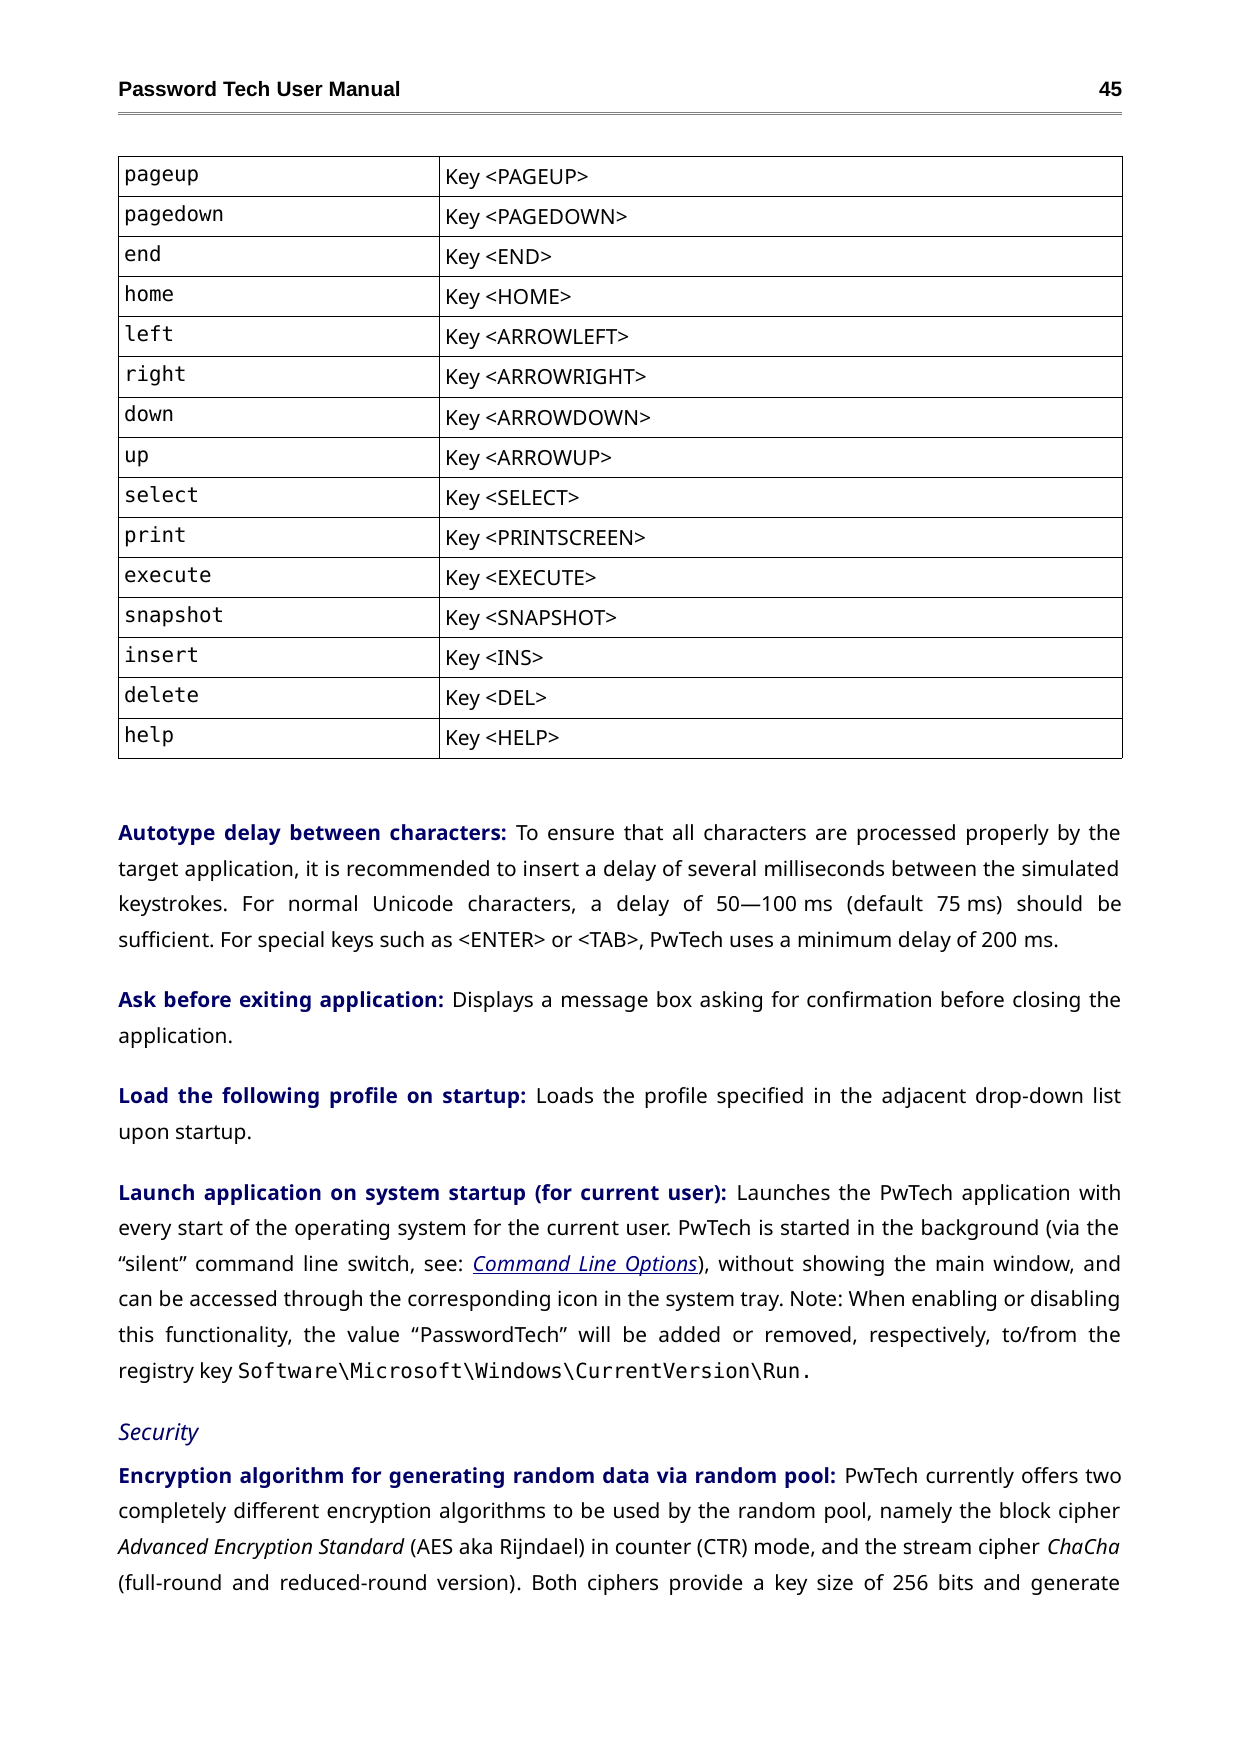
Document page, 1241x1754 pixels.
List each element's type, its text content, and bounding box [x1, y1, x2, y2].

table_cell Key <ARROWDOWN> [440, 398, 1122, 437]
table_cell Key <ARROWRIGHT> [440, 357, 1122, 397]
table_cell print [119, 518, 439, 557]
table_cell Key <EXECUTE> [440, 558, 1122, 597]
table_cell Key <ARROWUP> [440, 438, 1122, 477]
table_cell home [119, 277, 439, 316]
table_cell Key <PRINTSCREEN> [440, 518, 1122, 557]
table_cell Key <SNAPSHOT> [440, 598, 1122, 637]
table_cell Key <PAGEDOWN> [440, 197, 1122, 236]
table_cell Key <END> [440, 237, 1122, 276]
text Encryption algorithm for generating random data via random pool: PwTech currently offers two completely different encryption algorithms to be used by the random pool, namely the block cipher Advanced Encryption Standard (AES aka Rijndael) in counter (CTR) mode, and the stream cipher ChaCha (full-round and reduced-round version). Both ciphers provide a key size of 256 bits and generate [118, 1461, 1122, 1596]
table_cell Key <INS> [440, 638, 1122, 677]
table_cell snapshot [119, 598, 439, 637]
table_cell help [119, 719, 439, 757]
text Ask before exiting application: Displays a message box asking for confirmation before closing the application. [118, 985, 1122, 1049]
table_cell delete [119, 678, 439, 717]
table_cell pageup [119, 157, 439, 196]
table_cell Key <SELECT> [440, 478, 1122, 517]
table_cell Key <HOME> [440, 277, 1122, 316]
table_cell up [119, 438, 439, 477]
text Load the following profile on startup: Loads the profile specified in the adjacent drop-down list upon startup. [118, 1081, 1122, 1146]
subtitle Security [118, 1416, 1122, 1447]
table_cell Key <DEL> [440, 678, 1122, 717]
table_cell pagedown [119, 197, 439, 236]
table_cell insert [119, 638, 439, 677]
table_cell end [119, 237, 439, 276]
table_cell left [119, 317, 439, 356]
text Launch application on system startup (for current user): Launches the PwTech application with every start of the operating system for the current user. PwTech is started in the background (via the “silent” command line switch, see: Command Line Options), without showing the main window, and can be accessed through the corresponding icon in the system tray. Note: When enabling or disabling this functionality, the value “PasswordTech” will be added or removed, respectively, to/from the registry key Software\Microsoft\Windows\CurrentVersion\Run. [118, 1177, 1122, 1384]
table_cell down [119, 398, 439, 437]
table_cell right [119, 357, 439, 397]
table_cell execute [119, 558, 439, 597]
text Autotype delay between characters: To ensure that all characters are processed properly by the target application, it is recommended to insert a delay of several milliseconds between the simulated keystrokes. For normal Unicode characters, a delay of 50—100 ms (default 75 ms) should be sufficient. For special keys such as <ENTER> or <TAB>, PwTech uses a minimum delay of 200 ms. [118, 818, 1122, 953]
table_cell Key <HELP> [440, 719, 1122, 757]
table_cell select [119, 478, 439, 517]
table_cell Key <ARROWLEFT> [440, 317, 1122, 356]
table_cell Key <PAGEUP> [440, 157, 1122, 196]
